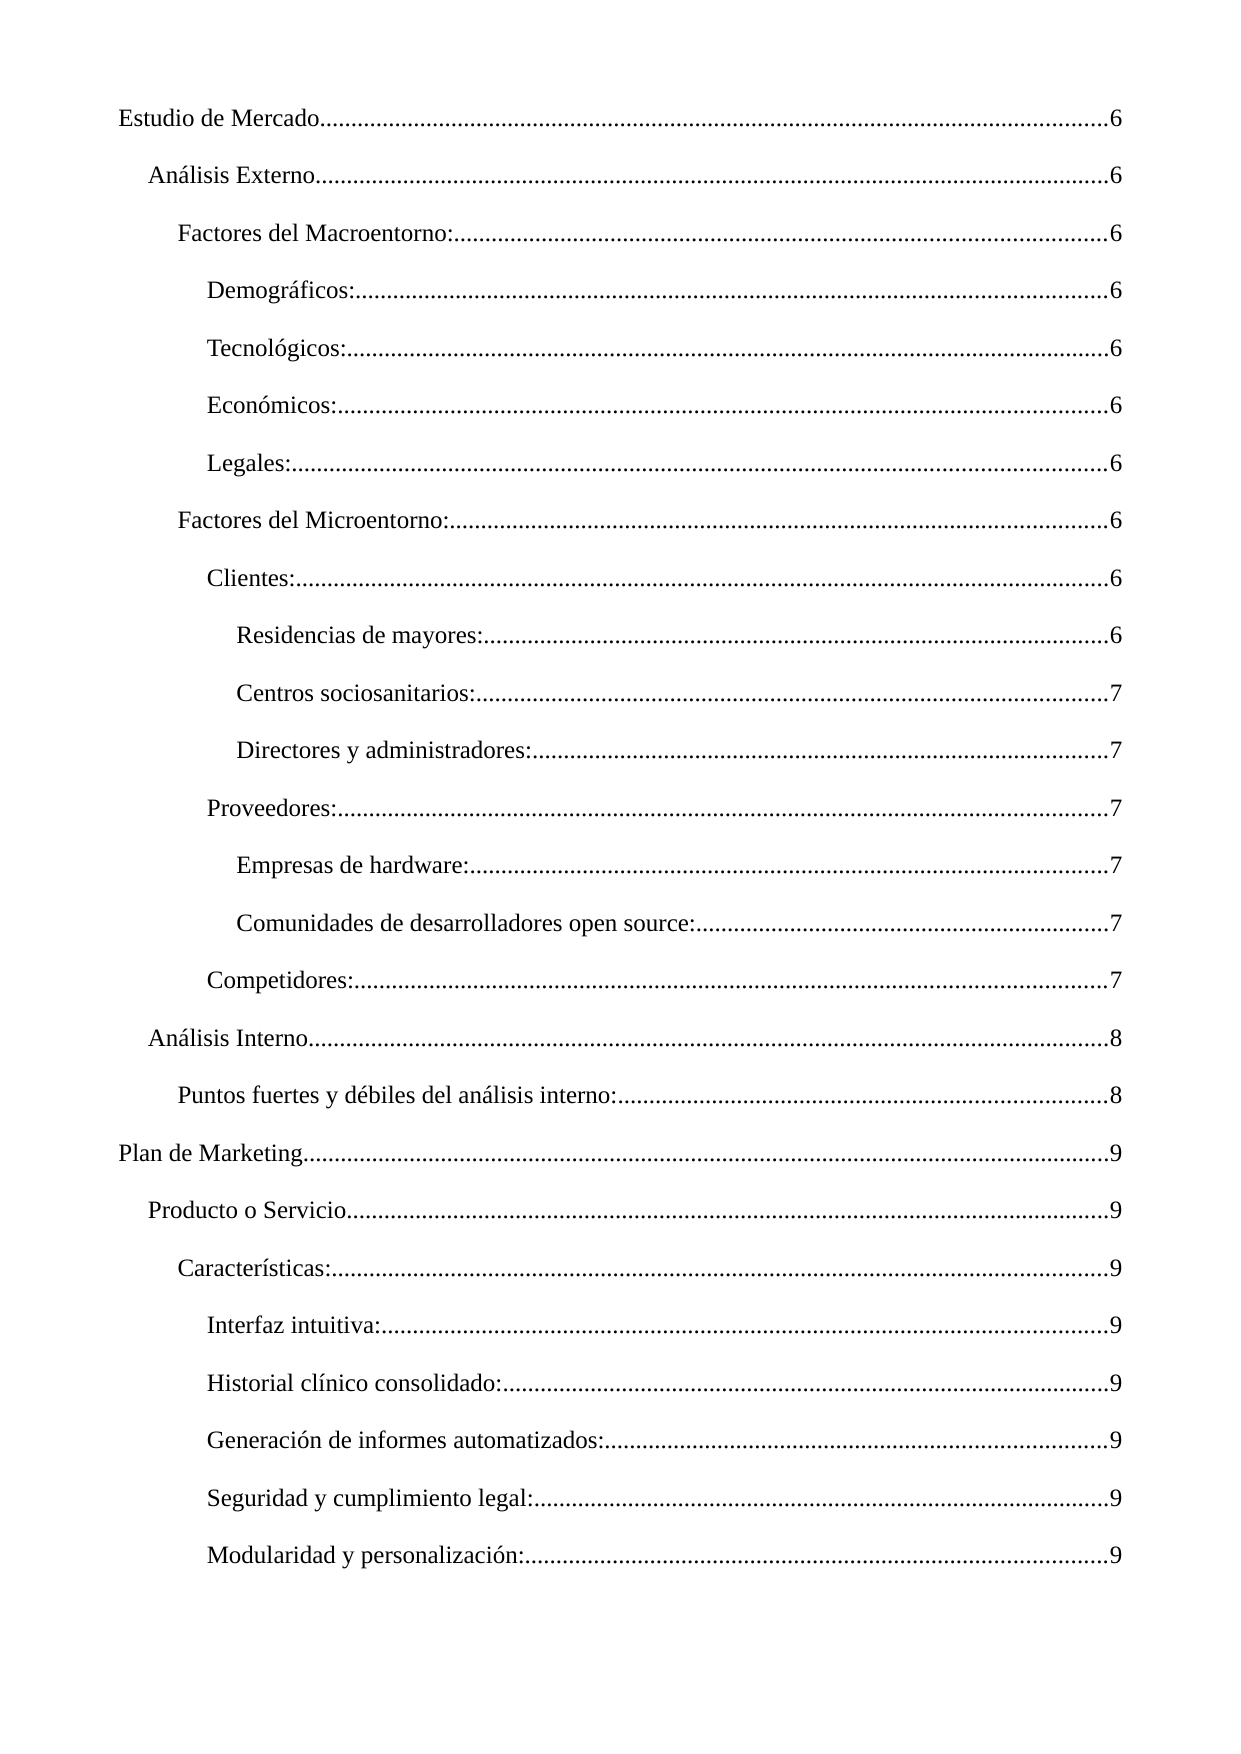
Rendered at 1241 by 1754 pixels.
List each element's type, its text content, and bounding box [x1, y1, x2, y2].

text Demográficos: 6 [207, 276, 1122, 304]
text Empresas de hardware: 7 [236, 851, 1122, 879]
text Comunidades de desarrolladores open source: 7 [236, 908, 1122, 937]
text Proveedores: 7 [207, 793, 1122, 822]
text Competidores: 7 [207, 966, 1122, 994]
text Tecnológicos: 6 [207, 333, 1122, 362]
text Modularidad y personalización: 9 [207, 1541, 1122, 1569]
text Generación de informes automatizados: 9 [207, 1426, 1122, 1454]
text Análisis Interno 8 [148, 1023, 1122, 1052]
text Estudio de Mercado 6 [118, 103, 1122, 132]
text Centros sociosanitarios: 7 [236, 678, 1122, 707]
text Historial clínico consolidado: 9 [207, 1368, 1122, 1397]
text Plan de Marketing 9 [118, 1138, 1122, 1167]
text Factores del Microentorno: 6 [177, 506, 1122, 534]
text Interfaz intuitiva: 9 [207, 1311, 1122, 1339]
text Características: 9 [177, 1253, 1122, 1282]
text Clientes: 6 [207, 563, 1122, 592]
text Factores del Macroentorno: 6 [177, 218, 1122, 247]
text Puntos fuertes y débiles del análisis interno: 8 [177, 1081, 1122, 1109]
text Residencias de mayores: 6 [236, 621, 1122, 649]
text Legales: 6 [207, 448, 1122, 477]
text Seguridad y cumplimiento legal: 9 [207, 1483, 1122, 1512]
text Directores y administradores: 7 [236, 736, 1122, 764]
text Económicos: 6 [207, 391, 1122, 419]
text Análisis Externo 6 [148, 161, 1122, 189]
text Producto o Servicio 9 [148, 1196, 1122, 1224]
